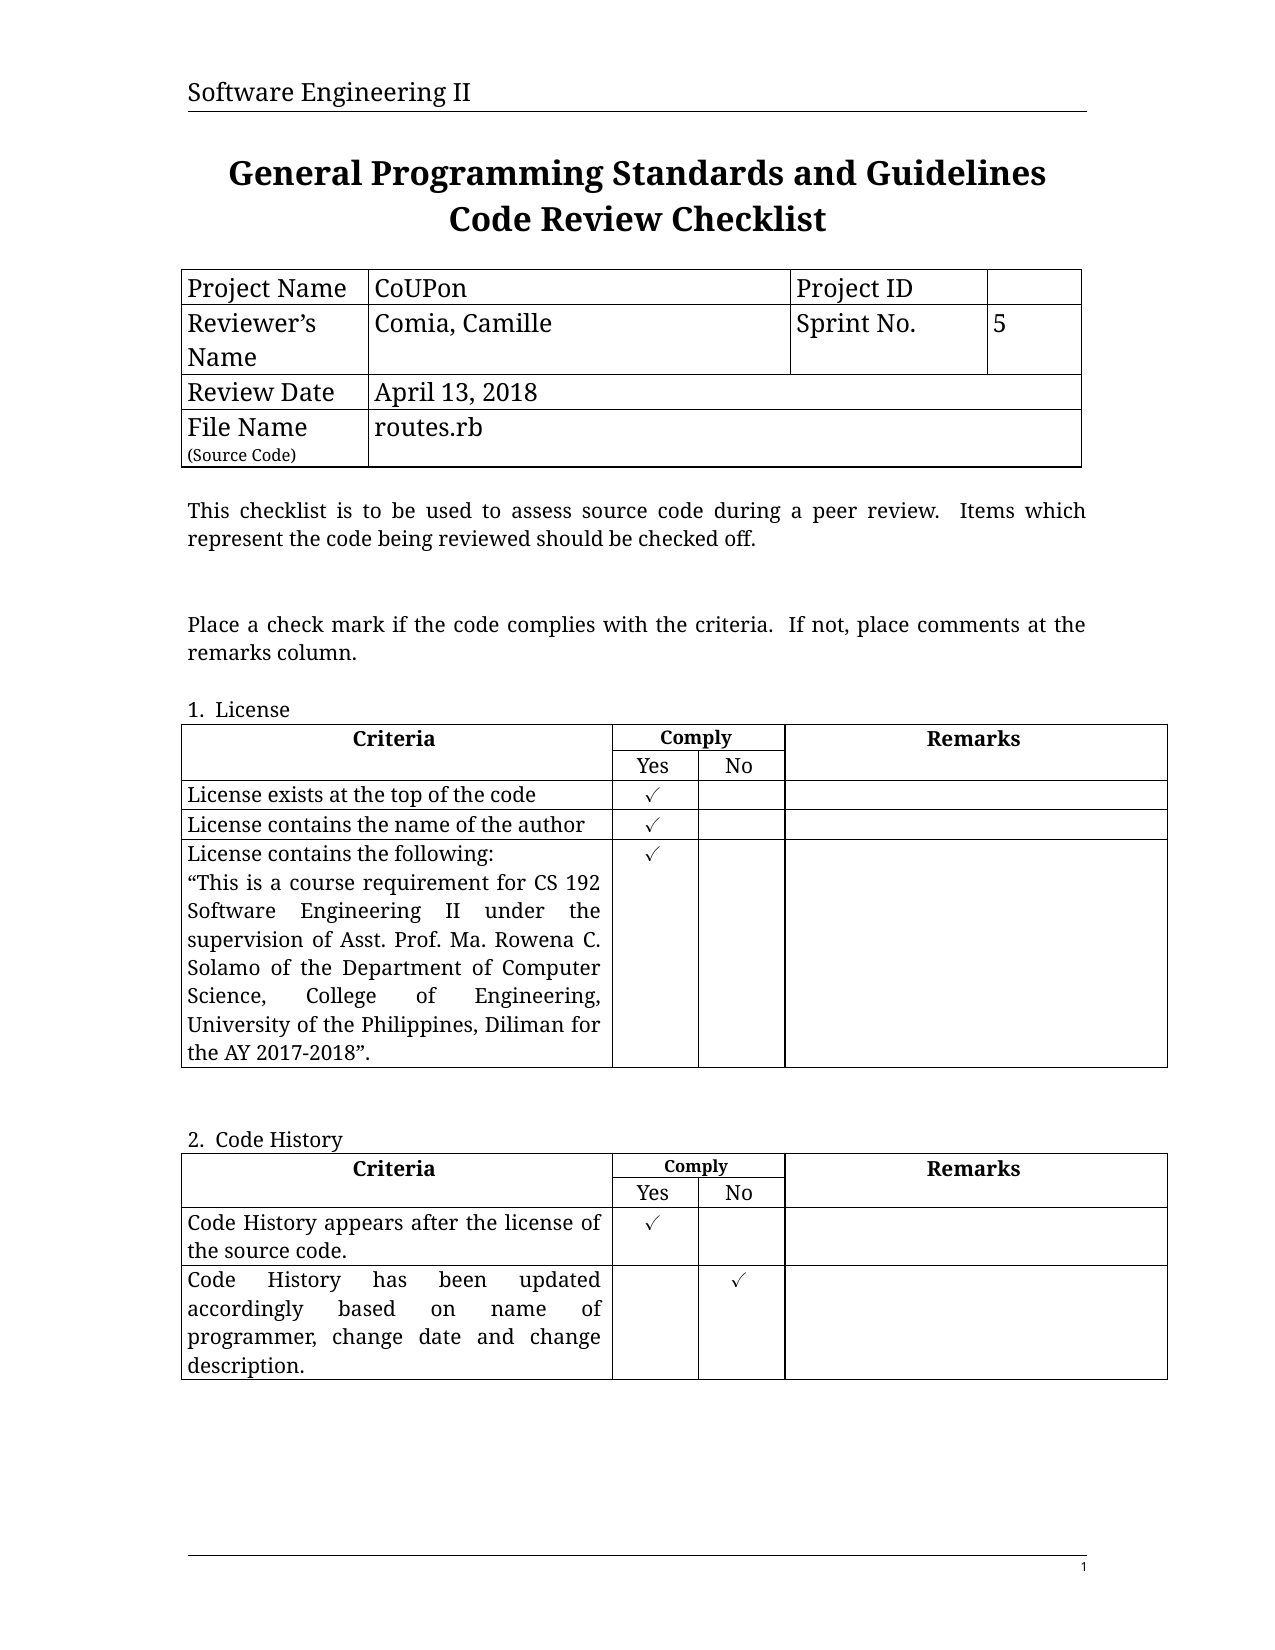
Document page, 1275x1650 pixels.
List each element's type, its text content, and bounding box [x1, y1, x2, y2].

table_cell [786, 1266, 1167, 1379]
table_cell [613, 1266, 698, 1379]
table_cell routes.rb [369, 410, 1081, 466]
text 2. Code History [187, 1125, 1087, 1153]
table_cell ✓ [613, 840, 698, 1067]
table_header Remarks [786, 725, 1167, 779]
table_header Project ID [791, 270, 987, 304]
text General Programming Standards and Guidelines Code Review Checklist [187, 150, 1087, 241]
table_cell ✓ [699, 1266, 784, 1379]
table_cell Yes [613, 1178, 698, 1207]
table_header CoUPon [369, 270, 790, 304]
table_header Remarks [786, 1154, 1167, 1207]
table_header [988, 270, 1081, 304]
table_cell License exists at the top of the code [182, 781, 612, 809]
table_cell [699, 840, 784, 1067]
text This checklist is to be used to assess source code during a peer review. Items which represent the code being reviewed should be checked off. [187, 496, 1087, 553]
table_cell [786, 810, 1167, 838]
table_cell Sprint No. [791, 305, 987, 373]
table_header Criteria [182, 1154, 612, 1207]
table_cell [699, 781, 784, 809]
table_cell April 13, 2018 [369, 375, 1081, 409]
table_cell ✓ [613, 1208, 698, 1264]
table_cell Comia, Camille [369, 305, 790, 373]
table_cell [786, 840, 1167, 1067]
table_cell 5 [988, 305, 1081, 373]
table_header Comply [613, 725, 784, 750]
table_cell Code History appears after the license of the source code. [182, 1208, 612, 1264]
table_header Project Name [182, 270, 368, 304]
table_cell ✓ [613, 810, 698, 838]
table_cell Yes [613, 751, 698, 779]
table_cell No [699, 1178, 784, 1207]
table_cell ✓ [613, 781, 698, 809]
table_cell [786, 1208, 1167, 1264]
table_cell No [699, 751, 784, 779]
table_cell Review Date [182, 375, 368, 409]
table_cell Reviewer’s Name [182, 305, 368, 373]
table_cell [699, 810, 784, 838]
table_cell Code History has been updated accordingly based on name of programmer, change date and change description. [182, 1266, 612, 1379]
table_cell [786, 781, 1167, 809]
table_cell License contains the name of the author [182, 810, 612, 838]
table_header Comply [613, 1154, 784, 1177]
table_cell [699, 1208, 784, 1264]
text Place a check mark if the code complies with the criteria. If not, place comments at the remarks column. [187, 610, 1087, 667]
text 1. License [187, 695, 1087, 723]
table_header Criteria [182, 725, 612, 779]
table_cell License contains the following: “This is a course requirement for CS 192 Software Engineering II under the supervision of Asst. Prof. Ma. Rowena C. Solamo of the Department of Computer Science, College of Engineering, University of the Philippines, Diliman for the AY 2017-2018”. [182, 840, 612, 1067]
table_cell File Name (Source Code) [182, 410, 368, 466]
